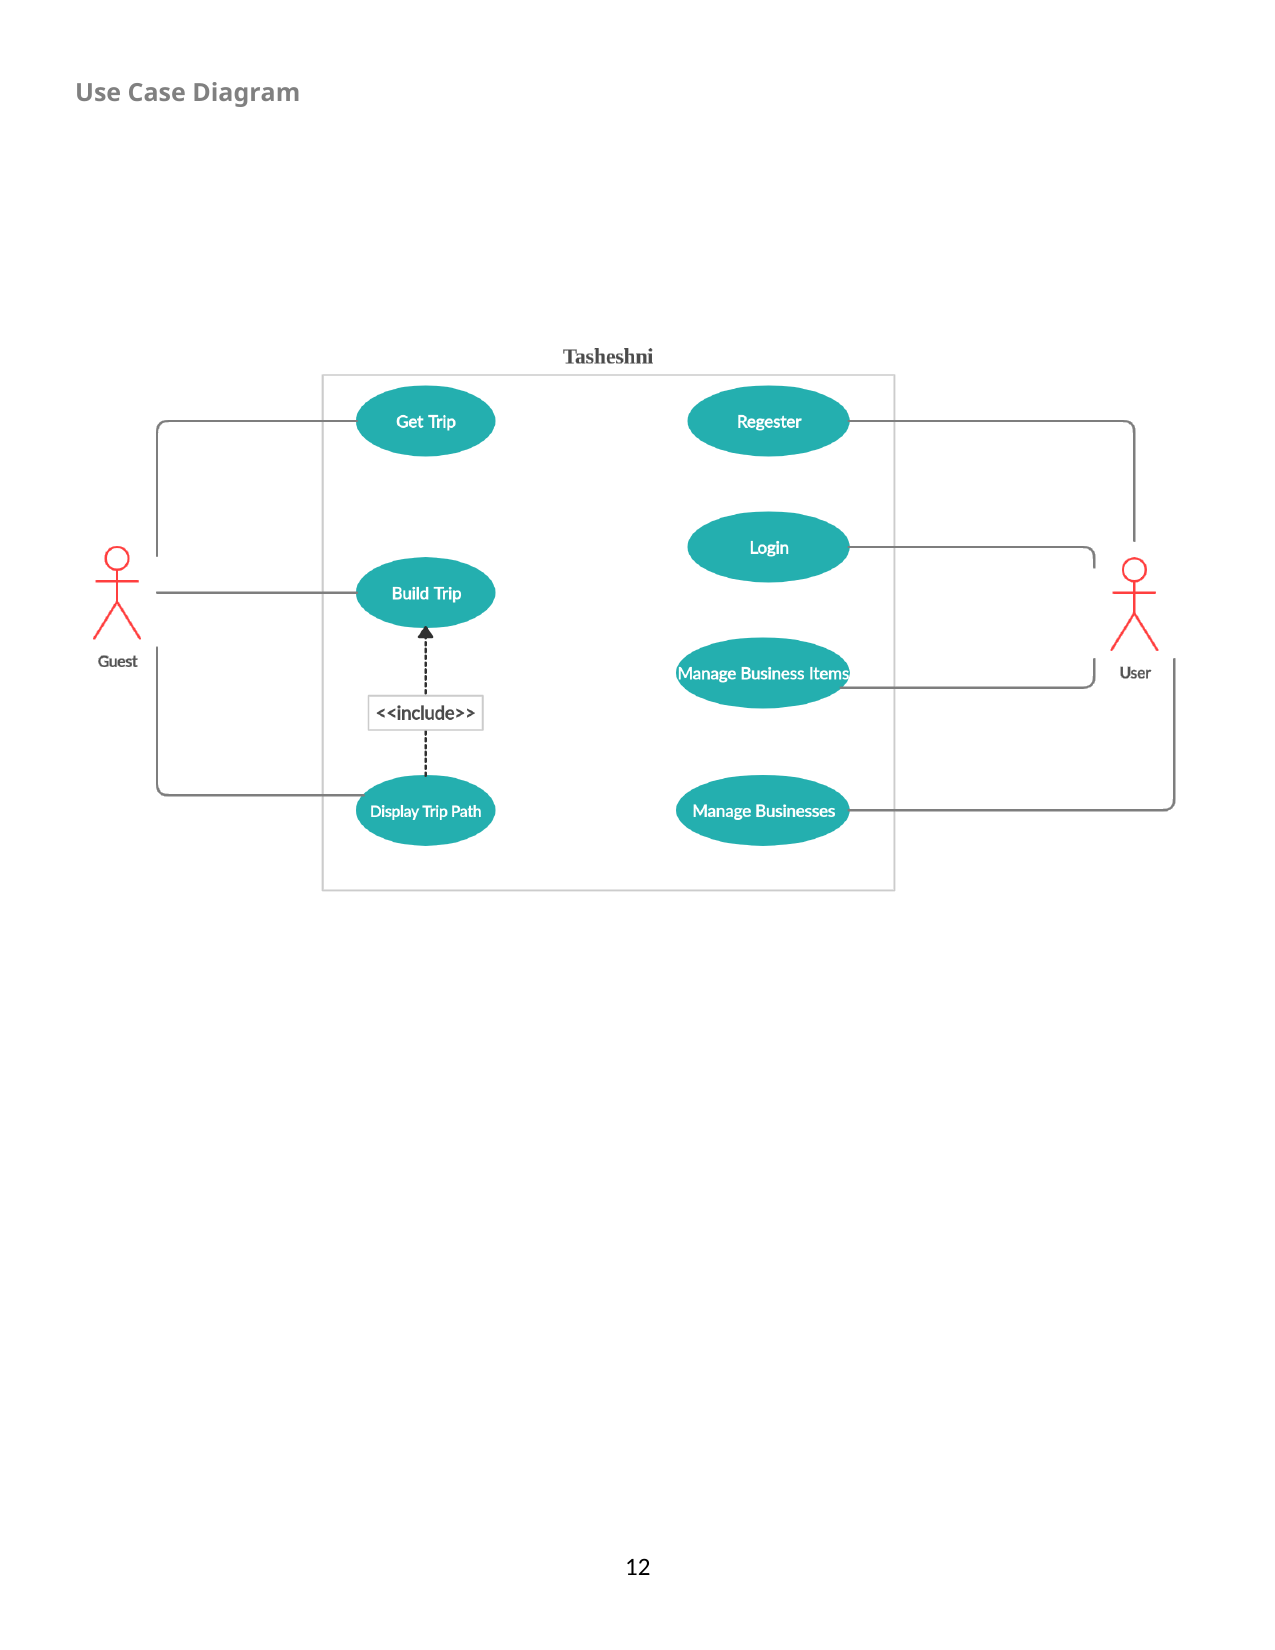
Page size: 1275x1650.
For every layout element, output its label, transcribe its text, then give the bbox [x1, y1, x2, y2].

subtitle Use Case Diagram [75, 75, 1200, 109]
picture [71, 322, 1197, 913]
